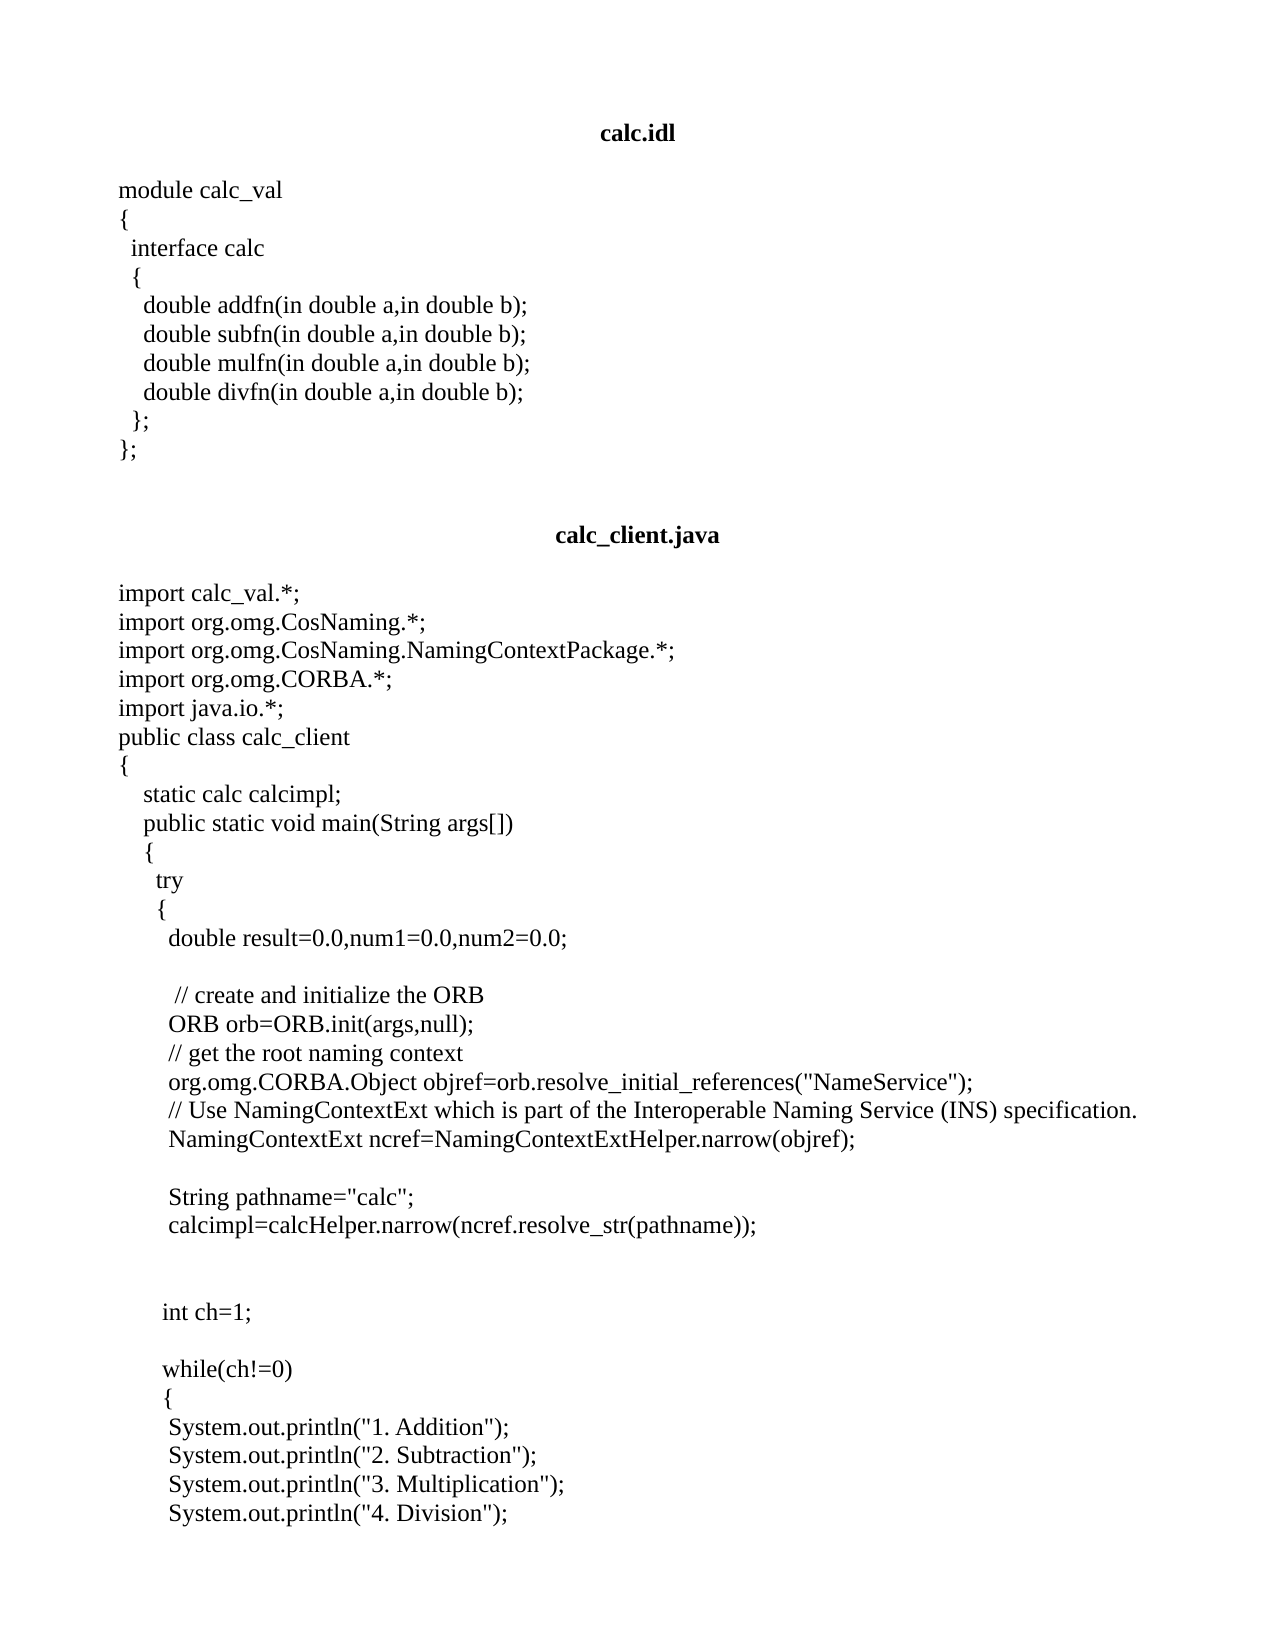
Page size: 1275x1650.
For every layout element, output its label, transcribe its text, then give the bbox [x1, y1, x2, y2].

text { [118, 1383, 1157, 1412]
text // Use NamingContextExt which is part of the Interoperable Naming Service (INS) specification. [118, 1096, 1157, 1124]
text // get the root naming context [118, 1038, 1157, 1067]
text try [118, 866, 1157, 894]
text calcimpl=calcHelper.narrow(ncref.resolve_str(pathname)); [118, 1211, 1157, 1239]
text System.out.println("2. Subtraction"); [118, 1441, 1157, 1469]
text double result=0.0,num1=0.0,num2=0.0; [118, 923, 1157, 952]
text import org.omg.CosNaming.*; [118, 607, 1157, 636]
text { [118, 262, 1157, 291]
text String pathname="calc"; [118, 1182, 1157, 1211]
text import org.omg.CORBA.*; [118, 664, 1157, 693]
text System.out.println("4. Division"); [118, 1498, 1157, 1527]
text { [118, 837, 1157, 866]
text import java.io.*; [118, 693, 1157, 722]
text { [118, 894, 1157, 923]
text NamingContextExt ncref=NamingContextExtHelper.narrow(objref); [118, 1124, 1157, 1153]
text public class calc_client [118, 722, 1157, 751]
text org.omg.CORBA.Object objref=orb.resolve_initial_references("NameService"); [118, 1067, 1157, 1096]
text { [118, 204, 1157, 233]
text int ch=1; [118, 1297, 1157, 1326]
text import org.omg.CosNaming.NamingContextPackage.*; [118, 636, 1157, 664]
text double addfn(in double a,in double b); [118, 291, 1157, 319]
text calc_client.java [118, 521, 1157, 549]
text ORB orb=ORB.init(args,null); [118, 1009, 1157, 1038]
text import calc_val.*; [118, 578, 1157, 607]
text double mulfn(in double a,in double b); [118, 348, 1157, 377]
text // create and initialize the ORB [118, 981, 1157, 1009]
text System.out.println("3. Multiplication"); [118, 1469, 1157, 1498]
text System.out.println("1. Addition"); [118, 1412, 1157, 1441]
text double divfn(in double a,in double b); [118, 377, 1157, 406]
text module calc_val [118, 176, 1157, 204]
text public static void main(String args[]) [118, 808, 1157, 837]
text double subfn(in double a,in double b); [118, 319, 1157, 348]
text }; [118, 406, 1157, 434]
text while(ch!=0) [118, 1354, 1157, 1383]
text { [118, 751, 1157, 779]
text interface calc [118, 233, 1157, 262]
text calc.idl [118, 118, 1157, 147]
text static calc calcimpl; [118, 779, 1157, 808]
text }; [118, 434, 1157, 463]
